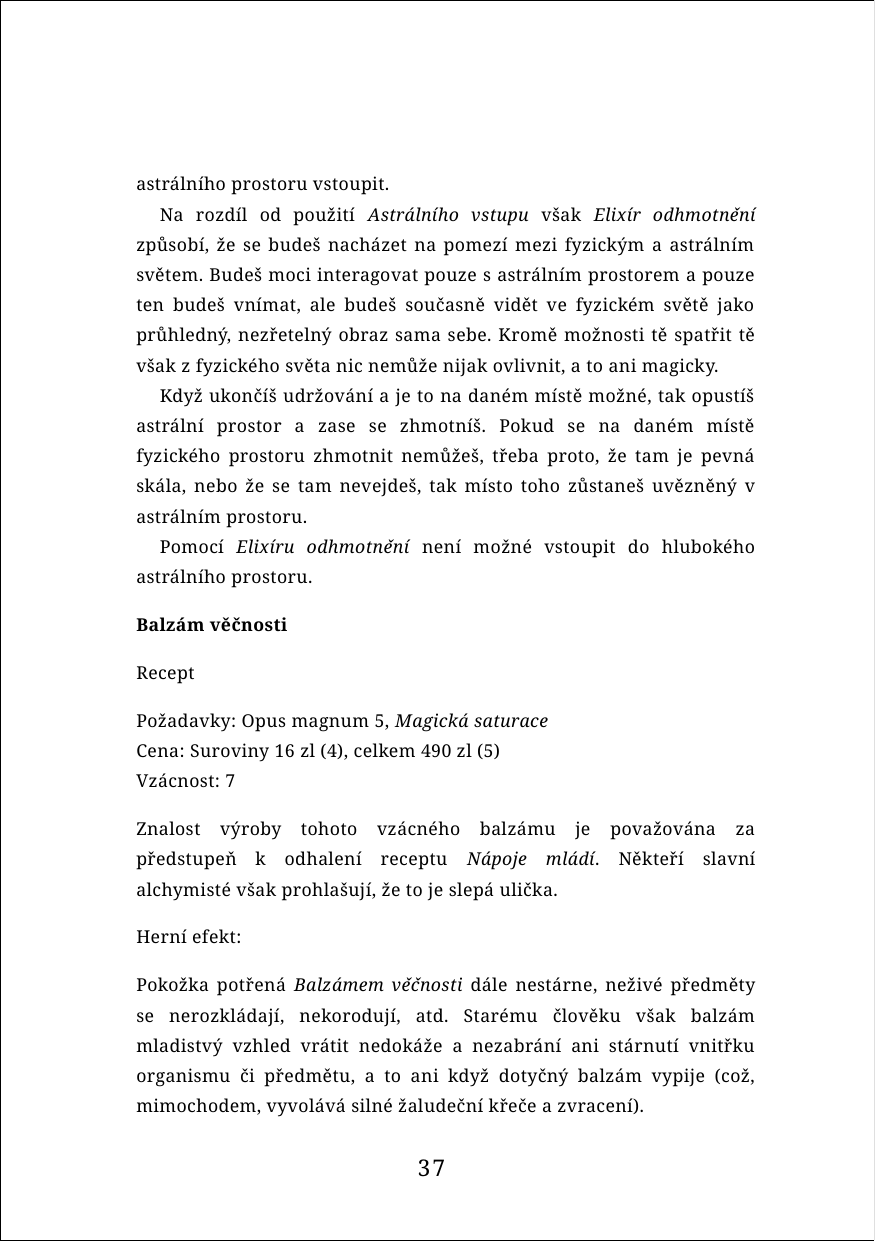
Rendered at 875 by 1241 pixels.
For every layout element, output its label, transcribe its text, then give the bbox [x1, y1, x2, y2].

text Balzám věčnosti [136, 612, 756, 637]
text Recept [136, 660, 756, 684]
text Požadavky: Opus magnum 5, Magická saturace Cena: Suroviny 16 zl (4), celkem 490 zl (5) Vzácnost: 7 [136, 708, 756, 793]
text astrálního prostoru vstoupit. Na rozdíl od použití Astrálního vstupu však Elixír odhmotnění způsobí, že se budeš nacházet na pomezí mezi fyzickým a astrálním světem. Budeš moci interagovat pouze s astrálním prostorem a pouze ten budeš vnímat, ale budeš současně vidět ve fyzickém světě jako průhledný, nezřetelný obraz sama sebe. Kromě možnosti tě spatřit tě však z fyzického světa nic nemůže nijak ovlivnit, a to ani magicky. Když ukončíš udržování a je to na daném místě možné, tak opustíš astrální prostor a zase se zhmotníš. Pokud se na daném místě fyzického prostoru zhmotnit nemůžeš, třeba proto, že tam je pevná skála, nebo že se tam nevejdeš, tak místo toho zůstaneš uvězněný v astrálním prostoru. Pomocí Elixíru odhmotnění není možné vstoupit do hlubokého astrálního prostoru. [136, 172, 756, 589]
text Znalost výroby tohoto vzácného balzámu je považována za předstupeň k odhalení receptu Nápoje mládí. Někteří slavní alchymisté však prohlašují, že to je slepá ulička. [136, 817, 756, 901]
text Herní efekt: [136, 925, 756, 949]
text Pokožka potřená Balzámem věčnosti dále nestárne, neživé předměty se nerozkládají, nekorodují, atd. Starému člověku však balzám mladistvý vzhled vrátit nedokáže a nezabrání ani stárnutí vnitřku organismu či předmětu, a to ani když dotyčný balzám vypije (což, mimochodem, vyvolává silné žaludeční křeče a zvracení). [136, 973, 756, 1118]
